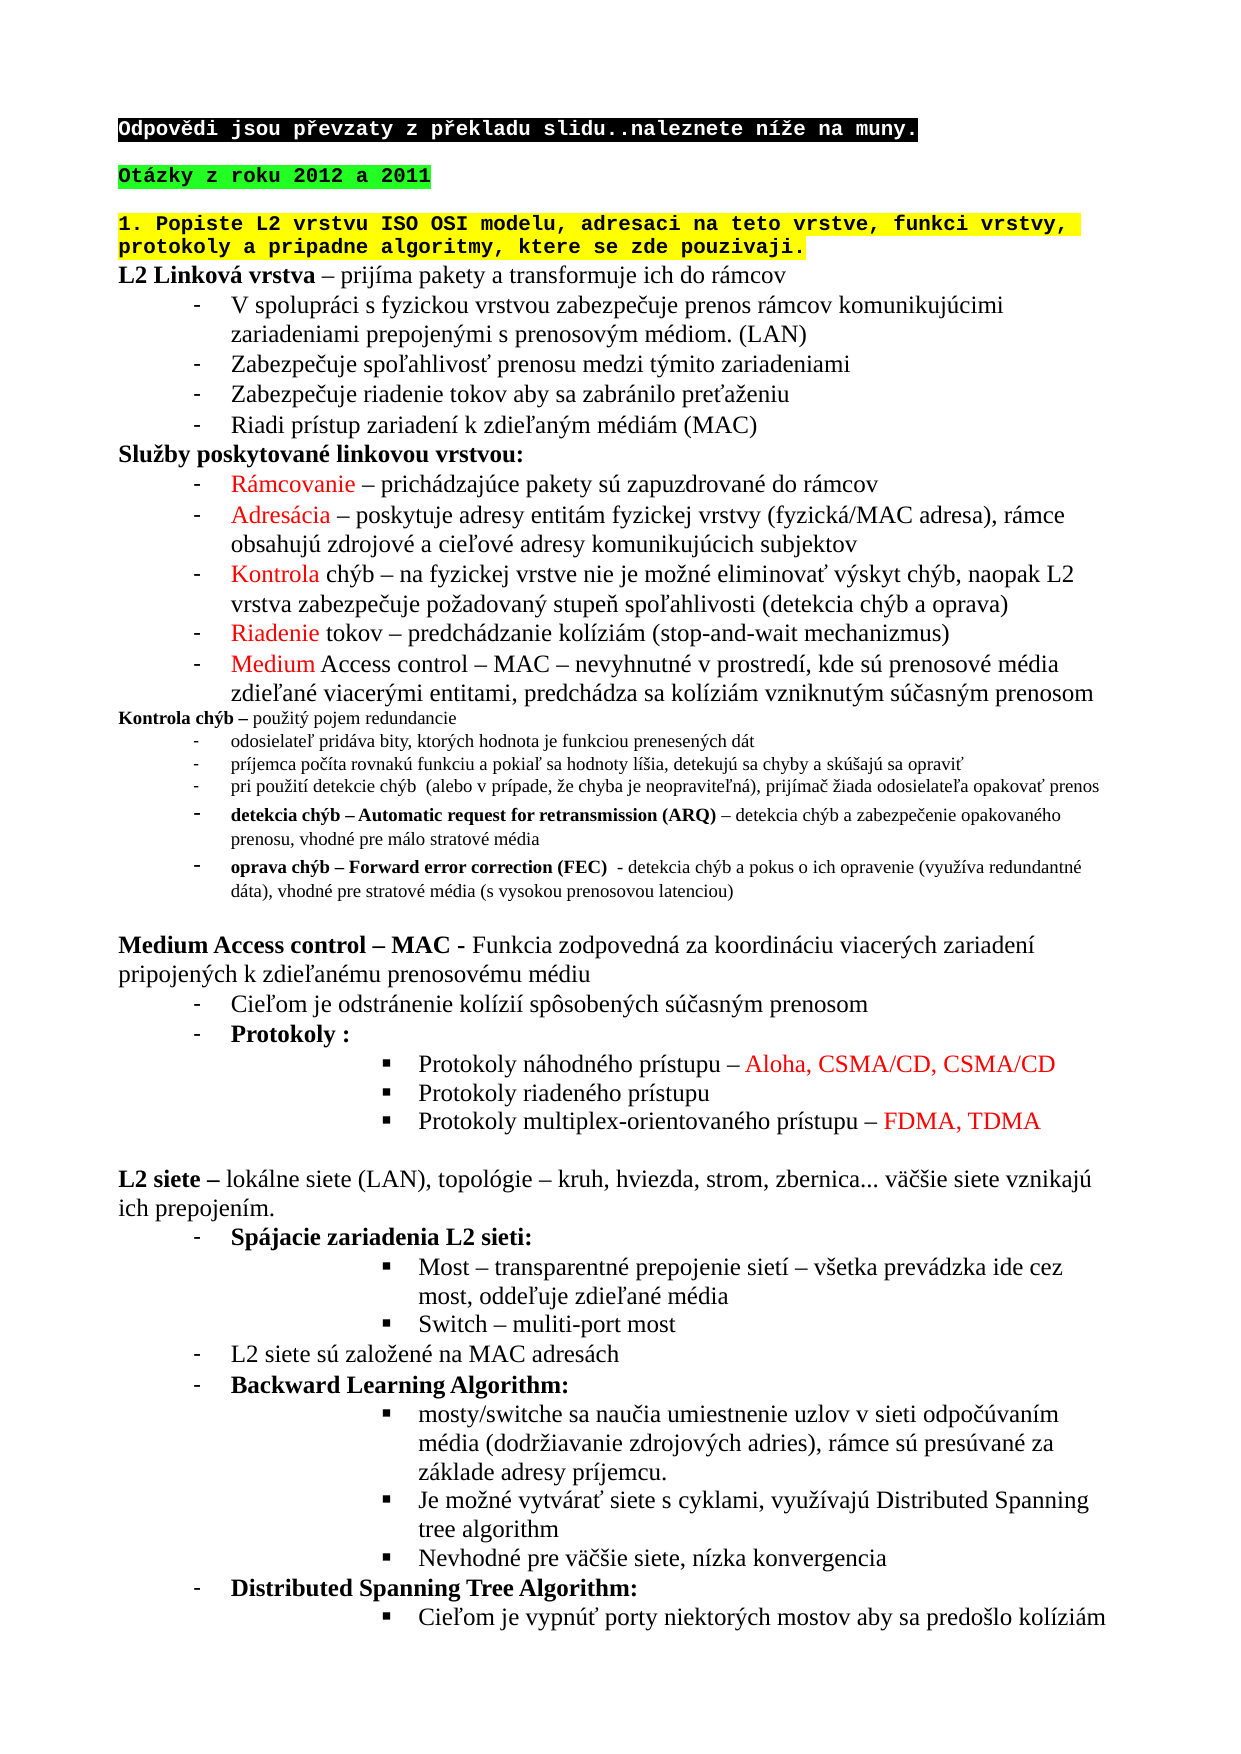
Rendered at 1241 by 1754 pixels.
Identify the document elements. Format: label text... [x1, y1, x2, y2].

list Backward Learning Algorithm: [193, 1369, 1122, 1399]
list Zabezpečuje spoľahlivosť prenosu medzi týmito zariadeniami [193, 348, 1122, 378]
text L2 siete – lokálne siete (LAN), topológie – kruh, hviezda, strom, zbernica... väčšie siete vznikajú ich prepojením. [118, 1164, 1122, 1221]
list Protokoly riadeného prístupu [381, 1078, 1122, 1106]
list V spolupráci s fyzickou vrstvou zabezpečuje prenos rámcov komunikujúcimi zariadeniami prepojenými s prenosovým médiom. (LAN) [193, 289, 1122, 348]
list mosty/switche sa naučia umiestnenie uzlov v sieti odpočúvaním média (dodržiavanie zdrojových adries), rámce sú presúvané za základe adresy príjemcu. [381, 1399, 1122, 1486]
list Riadi prístup zariadení k zdieľaným médiám (MAC) [193, 409, 1122, 439]
list Protokoly multiplex-orientovaného prístupu – FDMA, TDMA [381, 1106, 1122, 1135]
list Cieľom je odstránenie kolízií spôsobených súčasným prenosom [193, 988, 1122, 1018]
list Je možné vytvárať siete s cyklami, využívajú Distributed Spanning tree algorithm [381, 1486, 1122, 1543]
text Odpovědi jsou převzaty z překladu slidu..naleznete níže na muny. [118, 118, 1122, 142]
list Medium Access control – MAC – nevyhnutné v prostredí, kde sú prenosové média zdieľané viacerými entitami, predchádza sa kolíziám vzniknutým súčasným prenosom [193, 648, 1122, 707]
list L2 siete sú založené na MAC adresách [193, 1338, 1122, 1369]
list Riadenie tokov – predchádzanie kolíziám (stop-and-wait mechanizmus) [193, 617, 1122, 648]
list príjemca počíta rovnakú funkciu a pokiaľ sa hodnoty líšia, detekujú sa chyby a skúšajú sa opraviť [193, 752, 1122, 774]
list Rámcovanie – prichádzajúce pakety sú zapuzdrované do rámcov [193, 468, 1122, 499]
text 1. Popiste L2 vrstvu ISO OSI modelu, adresaci na teto vrstve, funkci vrstvy, protokoly a pripadne algoritmy, ktere se zde pouzivaji. [118, 213, 1122, 260]
list odosielateľ pridáva bity, ktorých hodnota je funkciou prenesených dát [193, 729, 1122, 752]
list Adresácia – poskytuje adresy entitám fyzickej vrstvy (fyzická/MAC adresa), rámce obsahujú zdrojové a cieľové adresy komunikujúcich subjektov [193, 499, 1122, 558]
list Protokoly náhodného prístupu – Aloha, CSMA/CD, CSMA/CD [381, 1049, 1122, 1078]
text Kontrola chýb – použitý pojem redundancie [118, 707, 1122, 729]
list oprava chýb – Forward error correction (FEC) - detekcia chýb a pokus o ich opravenie (využíva redundantné dáta), vhodné pre stratové média (s vysokou prenosovou latenciou) [193, 849, 1122, 902]
list Switch – muliti-port most [381, 1309, 1122, 1338]
text Služby poskytované linkovou vrstvou: [118, 439, 1122, 468]
list Nevhodné pre väčšie siete, nízka konvergencia [381, 1543, 1122, 1572]
list Protokoly : [193, 1018, 1122, 1049]
list Cieľom je vypnúť porty niektorých mostov aby sa predošlo kolíziám [381, 1602, 1122, 1631]
list Most – transparentné prepojenie sietí – všetka prevádzka ide cez most, oddeľuje zdieľané média [381, 1252, 1122, 1309]
list Zabezpečuje riadenie tokov aby sa zabránilo preťaženiu [193, 378, 1122, 409]
list pri použití detekcie chýb (alebo v prípade, že chyba je neopraviteľná), prijímač žiada odosielateľa opakovať prenos [193, 774, 1122, 797]
list Kontrola chýb – na fyzickej vrstve nie je možné eliminovať výskyt chýb, naopak L2 vrstva zabezpečuje požadovaný stupeň spoľahlivosti (detekcia chýb a oprava) [193, 558, 1122, 617]
list Spájacie zariadenia L2 sieti: [193, 1221, 1122, 1252]
list Distributed Spanning Tree Algorithm: [193, 1572, 1122, 1602]
text Otázky z roku 2012 a 2011 [118, 165, 1122, 189]
text L2 Linková vrstva – prijíma pakety a transformuje ich do rámcov [118, 260, 1122, 289]
list detekcia chýb – Automatic request for retransmission (ARQ) – detekcia chýb a zabezpečenie opakovaného prenosu, vhodné pre málo stratové média [193, 797, 1122, 849]
text Medium Access control – MAC - Funkcia zodpovedná za koordináciu viacerých zariadení pripojených k zdieľanému prenosovému médiu [118, 930, 1122, 988]
